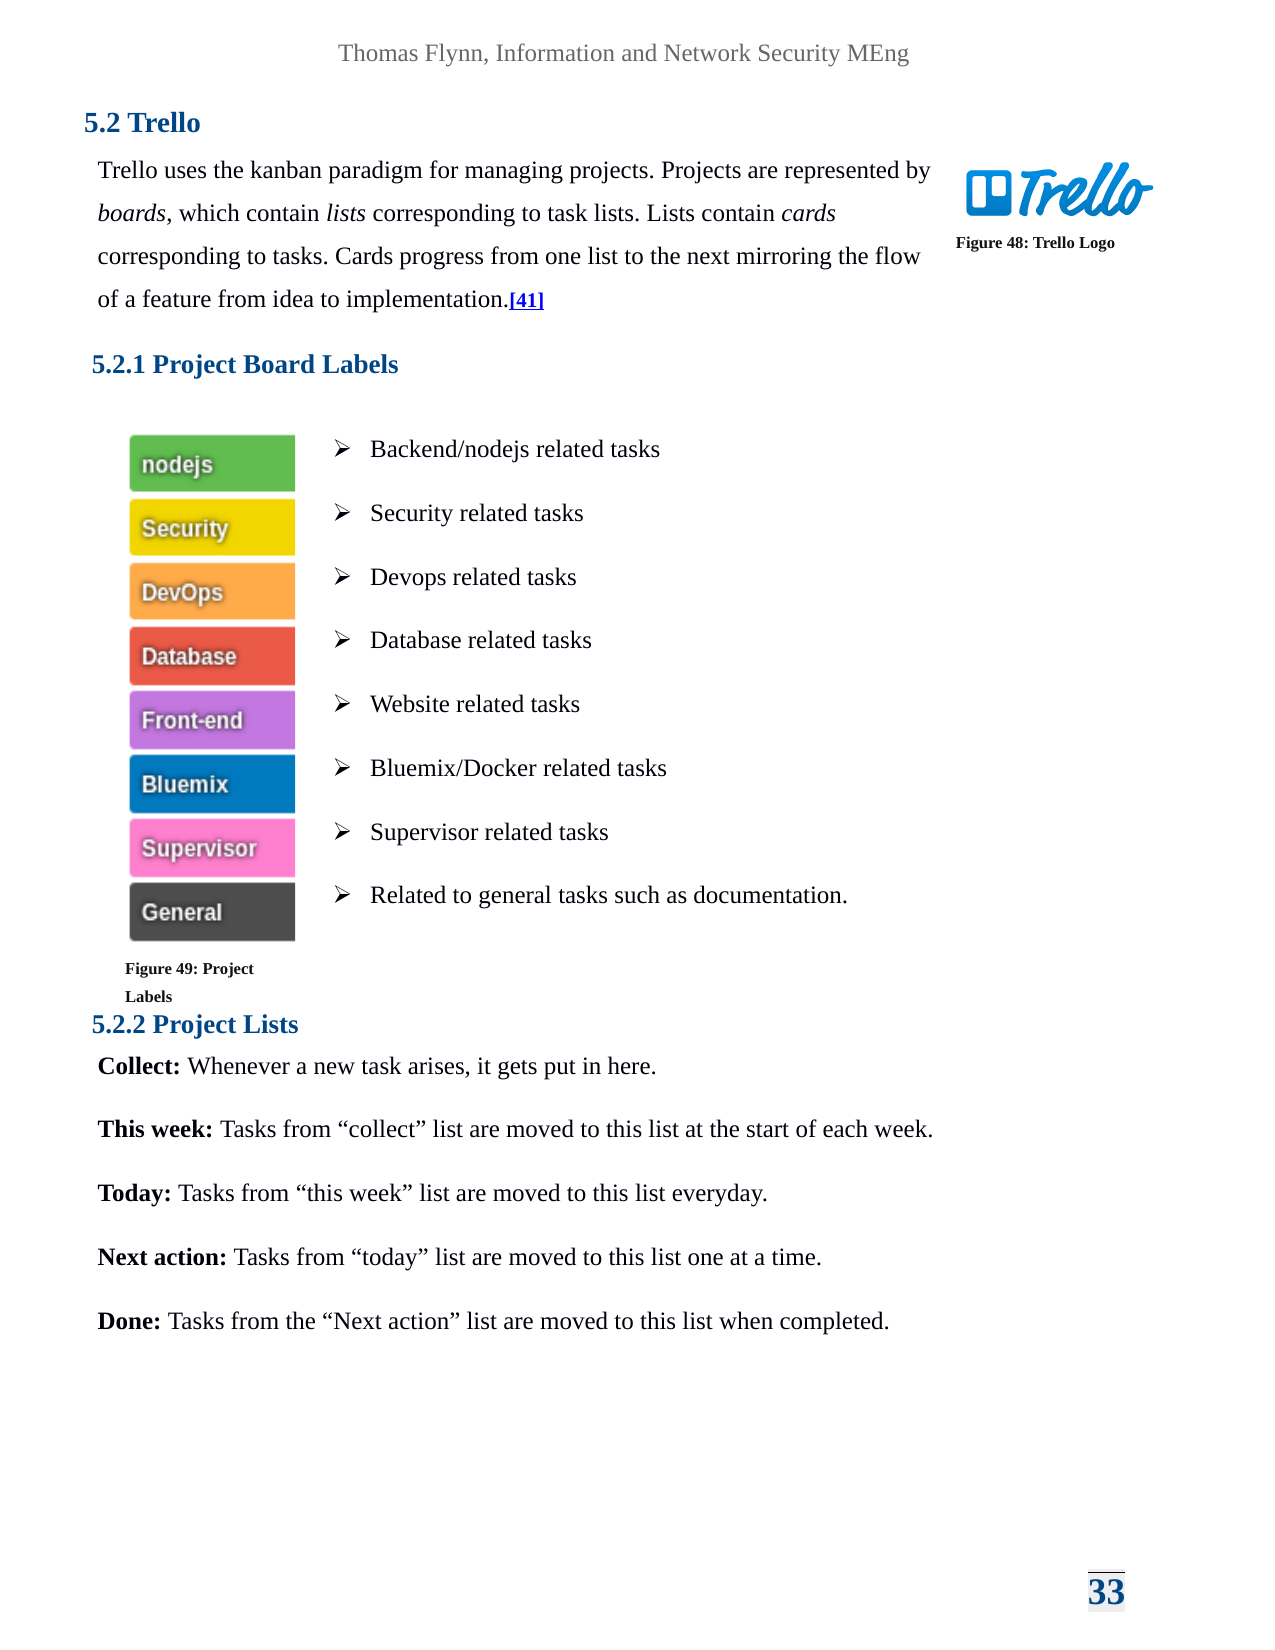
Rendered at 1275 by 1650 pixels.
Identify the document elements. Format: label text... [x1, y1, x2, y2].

text Trello uses the kanban paradigm for managing projects. Projects are represented by boards, which contain lists corresponding to task lists. Lists contain cards corresponding to tasks. Cards progress from one list to the next mirroring the flow of a feature from idea to implementation.[41] [97, 150, 1182, 313]
picture [125, 428, 295, 949]
text Collect: Whenever a new task arises, it gets put in here. [97, 1051, 1125, 1079]
text Today: Tasks from “this week” list are moved to this list everyday. [97, 1178, 1125, 1207]
subtitle 5.2 Trello [81, 105, 1125, 138]
list Database related tasks [295, 625, 1125, 654]
list Website related tasks [295, 689, 1125, 718]
list Backend/nodejs related tasks [295, 434, 1125, 463]
text This week: Tasks from “collect” list are moved to this list at the start of each week. [97, 1114, 1125, 1143]
list Bluemix/Docker related tasks [295, 753, 1125, 782]
list Security related tasks [295, 498, 1125, 527]
picture [955, 162, 1154, 224]
text Figure 48: Trello Logo [956, 163, 1182, 252]
list Devops related tasks [295, 562, 1125, 590]
text Figure 49: Project Labels [125, 949, 295, 1006]
subtitle 5.2.1 Project Board Labels [92, 348, 1125, 379]
list Related to general tasks such as documentation. [295, 880, 1125, 909]
text Done: Tasks from the “Next action” list are moved to this list when completed. [97, 1306, 1125, 1334]
list Supervisor related tasks [295, 817, 1125, 845]
text Next action: Tasks from “today” list are moved to this list one at a time. [97, 1242, 1125, 1271]
subtitle 5.2.2 Project Lists [92, 1008, 1125, 1039]
